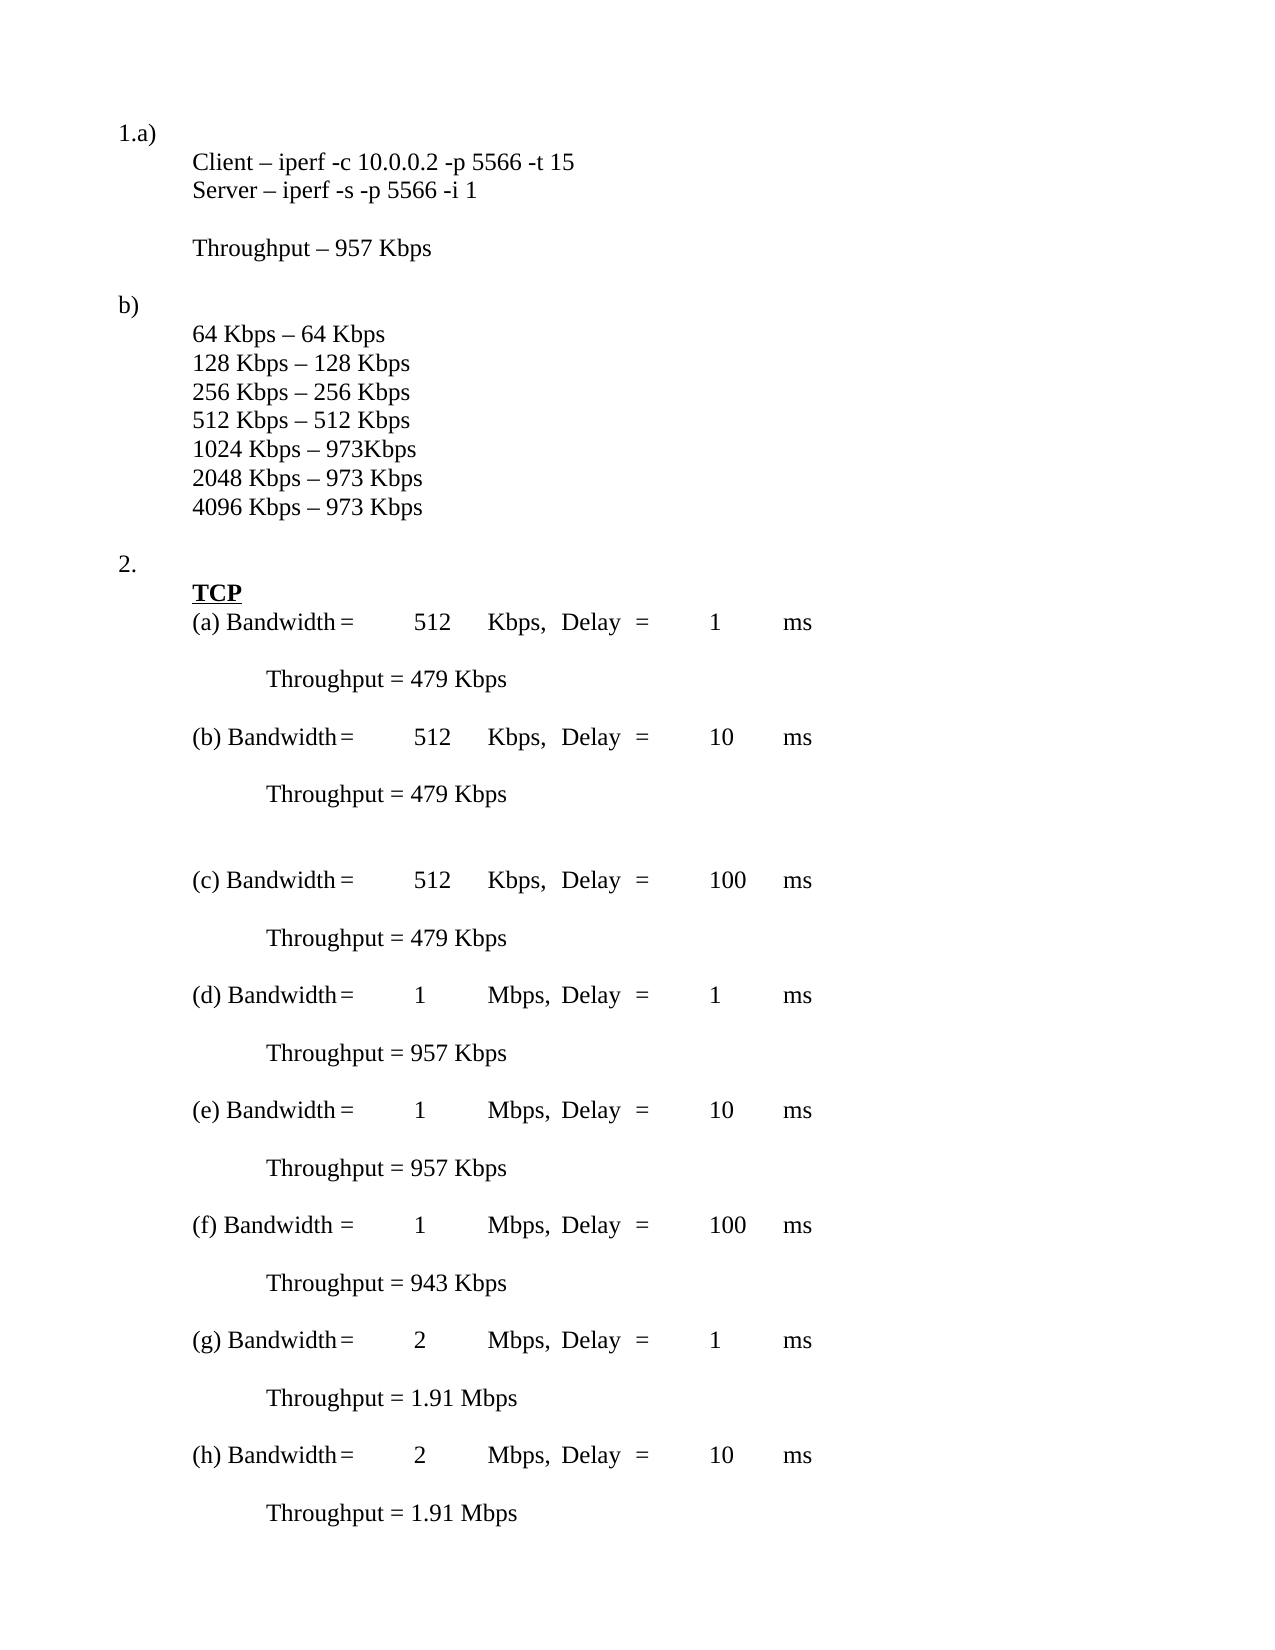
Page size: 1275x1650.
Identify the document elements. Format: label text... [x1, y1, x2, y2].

text b) [118, 291, 1157, 319]
text Throughput = 479 Kbps [118, 779, 1157, 808]
text Server – iperf -s -p 5566 -i 1 [118, 176, 1157, 204]
text Throughput = 479 Kbps [118, 664, 1157, 693]
text 256 Kbps – 256 Kbps [118, 377, 1157, 406]
text Throughput = 1.91 Mbps [118, 1498, 1157, 1527]
text 2. [118, 549, 1157, 578]
text TCP [118, 578, 1157, 607]
text Throughput = 957 Kbps [118, 1153, 1157, 1182]
text 128 Kbps – 128 Kbps [118, 348, 1157, 377]
text 4096 Kbps – 973 Kbps [118, 492, 1157, 521]
text (e) Bandwidth = 1 Mbps, Delay = 10 ms [118, 1096, 1157, 1124]
text 64 Kbps – 64 Kbps [118, 319, 1157, 348]
text (d) Bandwidth = 1 Mbps, Delay = 1 ms [118, 981, 1157, 1009]
text Throughput – 957 Kbps [118, 233, 1157, 262]
text (c) Bandwidth = 512 Kbps, Delay = 100 ms [118, 866, 1157, 894]
text Throughput = 943 Kbps [118, 1268, 1157, 1297]
text Client – iperf -c 10.0.0.2 -p 5566 -t 15 [118, 147, 1157, 176]
text (h) Bandwidth = 2 Mbps, Delay = 10 ms [118, 1441, 1157, 1469]
text 1.a) [118, 118, 1157, 147]
text (b) Bandwidth = 512 Kbps, Delay = 10 ms [118, 722, 1157, 751]
text 1024 Kbps – 973Kbps [118, 434, 1157, 463]
text Throughput = 957 Kbps [118, 1038, 1157, 1067]
text Throughput = 479 Kbps [118, 923, 1157, 952]
text 512 Kbps – 512 Kbps [118, 406, 1157, 434]
text (g) Bandwidth = 2 Mbps, Delay = 1 ms [118, 1326, 1157, 1354]
text Throughput = 1.91 Mbps [118, 1383, 1157, 1412]
text (f) Bandwidth = 1 Mbps, Delay = 100 ms [118, 1211, 1157, 1239]
text 2048 Kbps – 973 Kbps [118, 463, 1157, 492]
text (a) Bandwidth = 512 Kbps, Delay = 1 ms [118, 607, 1157, 636]
